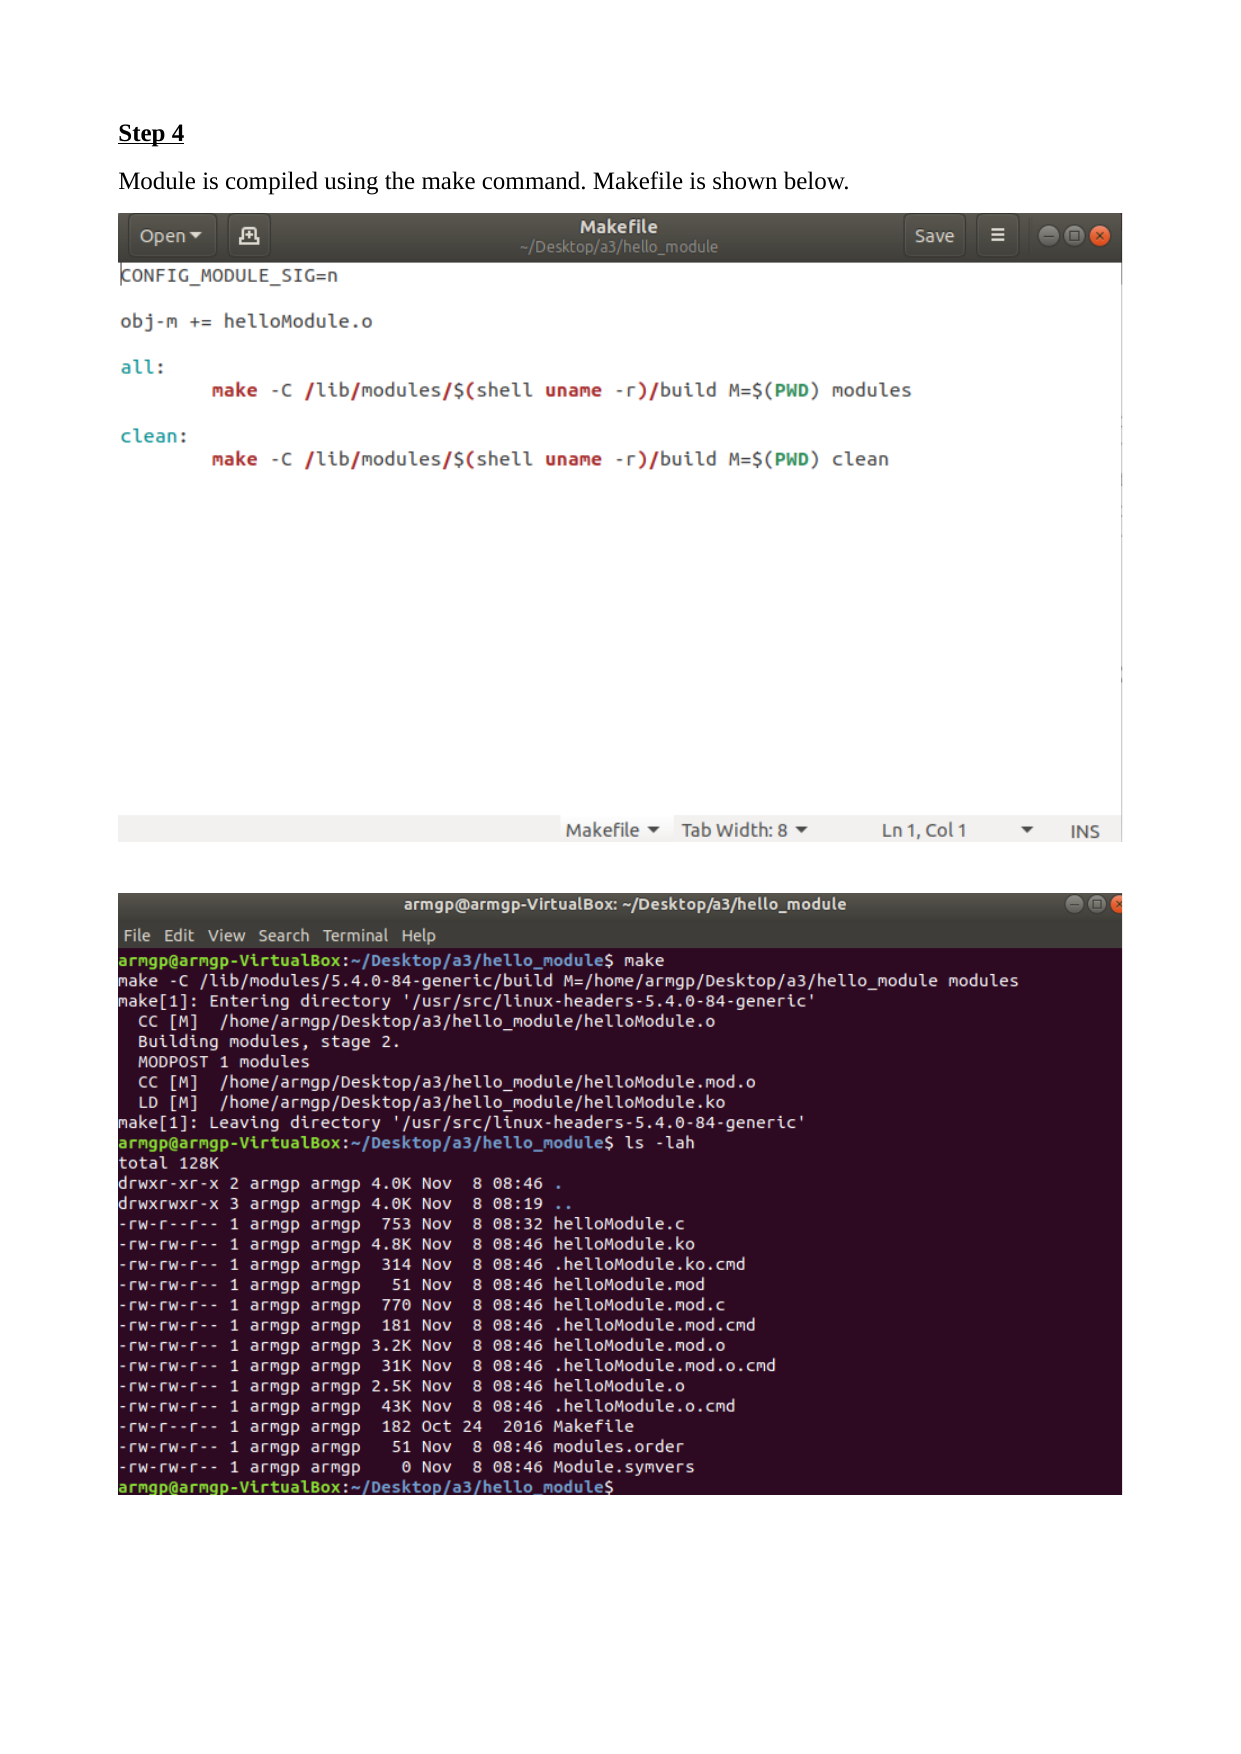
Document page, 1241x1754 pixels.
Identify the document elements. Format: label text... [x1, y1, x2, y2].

text Step 4 [118, 118, 1122, 147]
picture [118, 213, 1123, 842]
text Module is compiled using the make command. Makefile is shown below. [118, 166, 1122, 194]
picture [118, 893, 1123, 1495]
